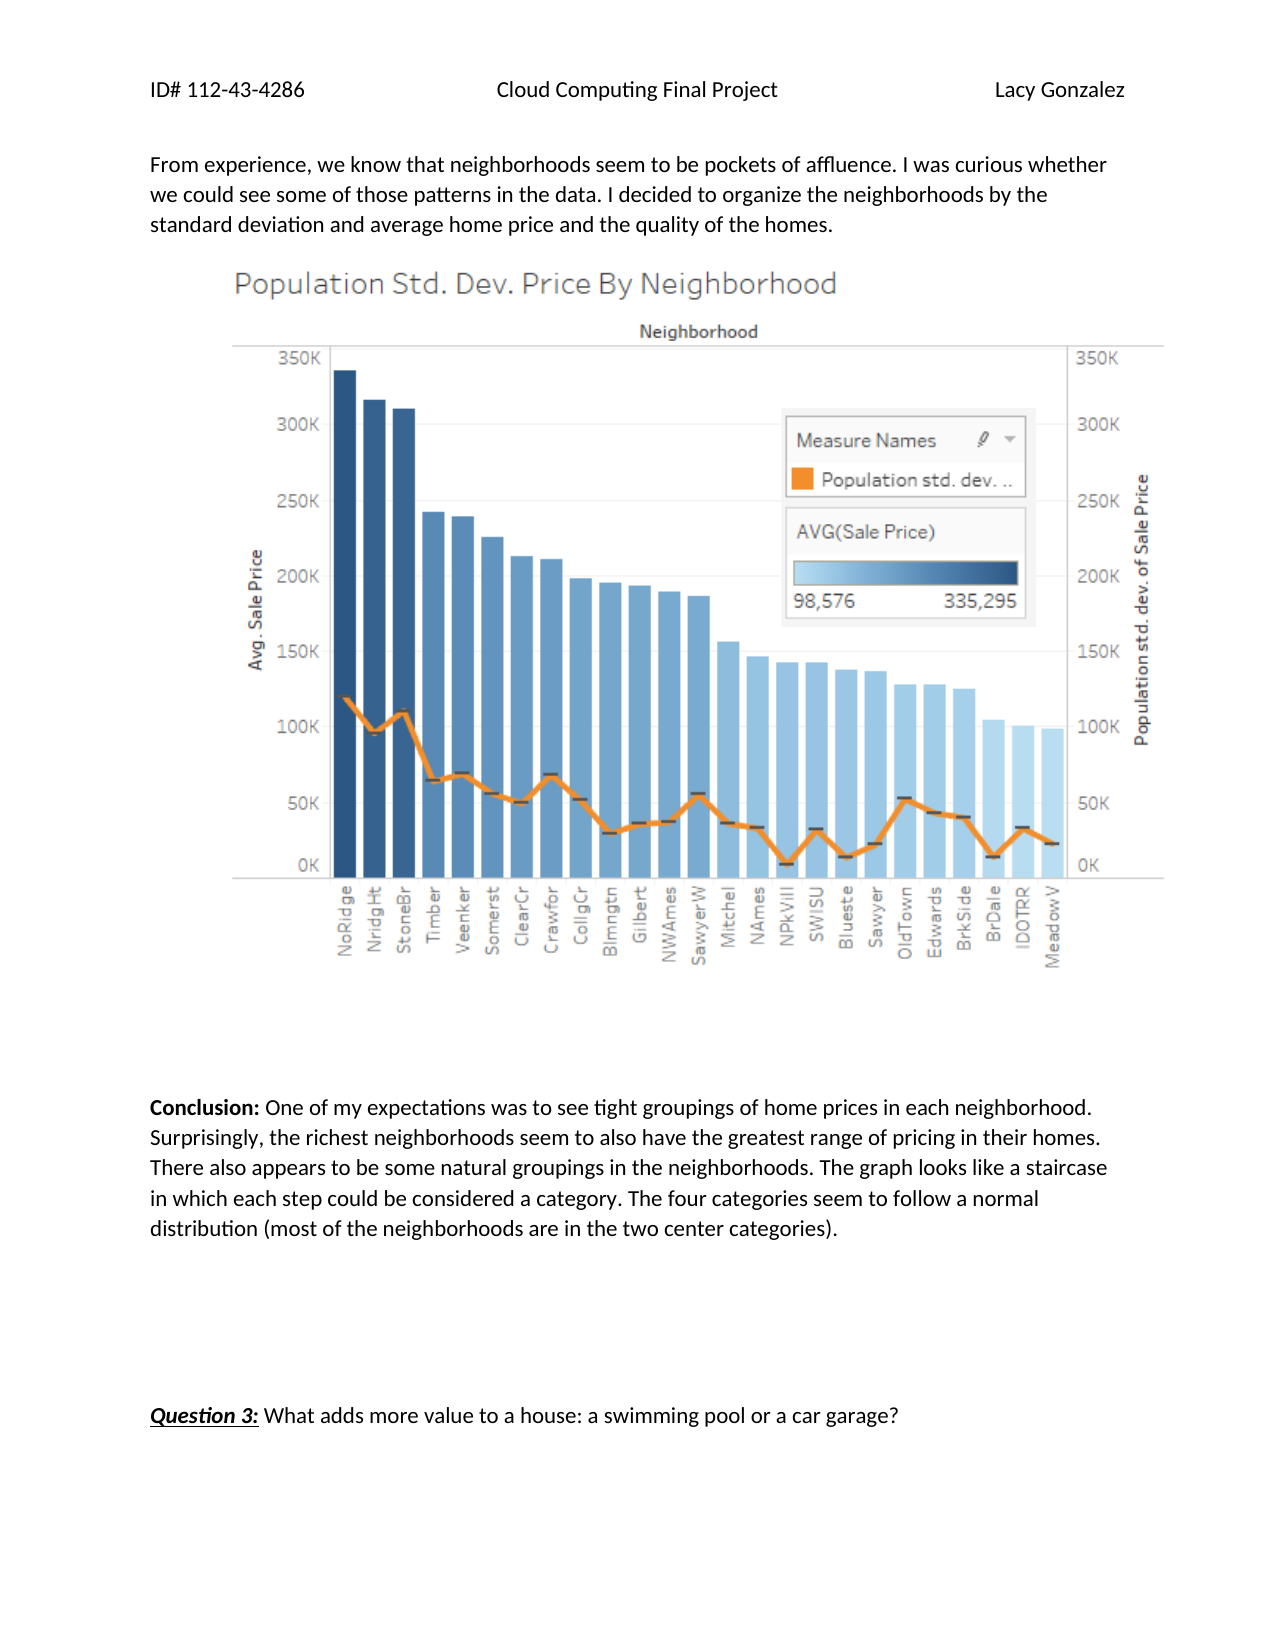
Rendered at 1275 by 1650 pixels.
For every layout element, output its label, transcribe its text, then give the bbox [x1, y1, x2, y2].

text Question 3: What adds more value to a house: a swimming pool or a car garage? [150, 1401, 1125, 1429]
picture [225, 257, 1200, 981]
text Conclusion: One of my expectations was to see tight groupings of home prices in each neighborhood. Surprisingly, the richest neighborhoods seem to also have the greatest range of pricing in their homes. There also appears to be some natural groupings in the neighborhoods. The graph looks like a staircase in which each step could be considered a category. The four categories seem to follow a normal distribution (most of the neighborhoods are in the two center categories). [150, 1093, 1125, 1242]
text From experience, we know that neighborhoods seem to be pockets of affluence. I was curious whether we could see some of those patterns in the data. I decided to organize the neighborhoods by the standard deviation and average home price and the quality of the homes. [150, 150, 1125, 238]
